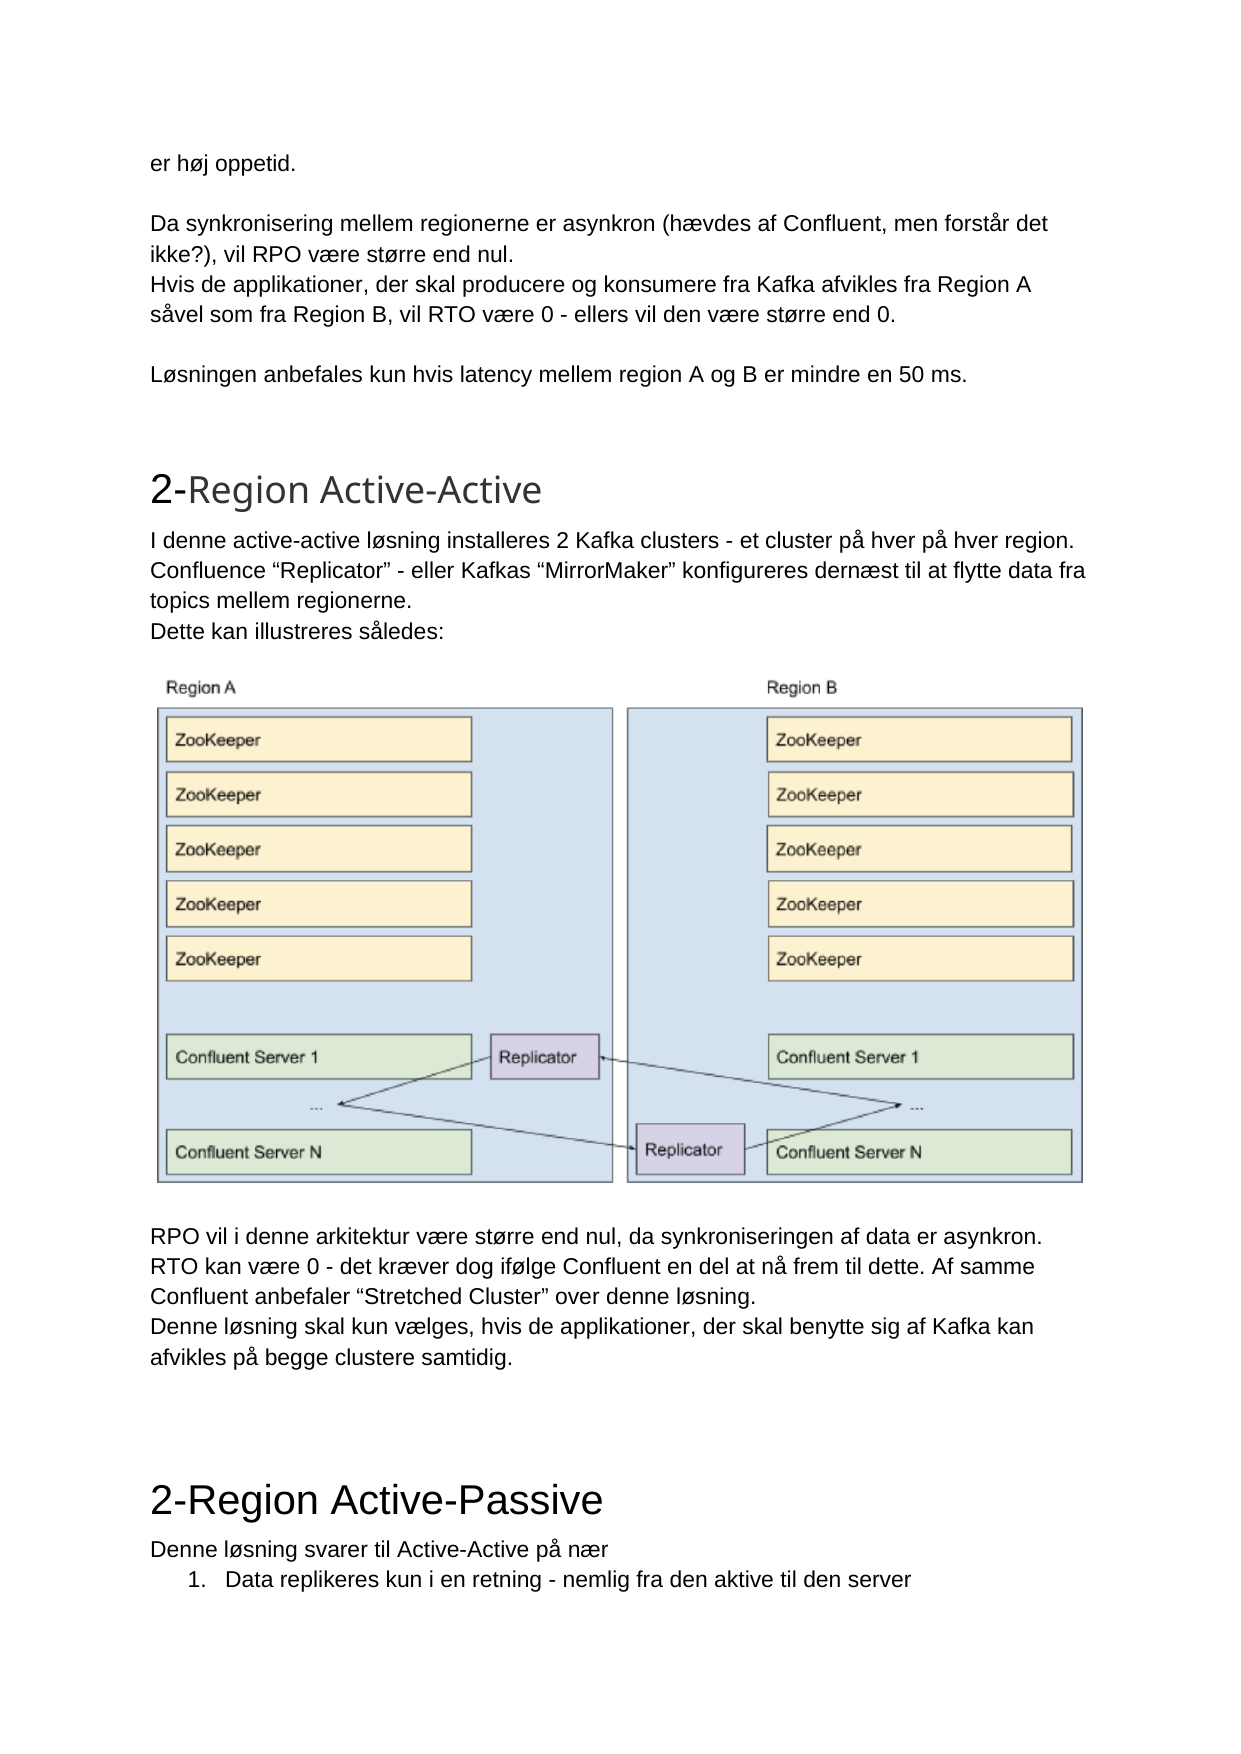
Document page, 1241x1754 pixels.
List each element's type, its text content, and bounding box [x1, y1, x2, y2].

subtitle 2-Region Active-Active [150, 463, 1090, 514]
text I denne active-active løsning installeres 2 Kafka clusters - et cluster på hver på hver region. [150, 527, 1090, 553]
subtitle 2-Region Active-Passive [150, 1476, 1090, 1524]
text Hvis de applikationer, der skal producere og konsumere fra Kafka afvikles fra Region A såvel som fra Region B, vil RTO være 0 - ellers vil den være større end 0. [150, 271, 1090, 327]
picture [150, 678, 1091, 1189]
text Løsningen anbefales kun hvis latency mellem region A og B er mindre en 50 ms. [150, 361, 1090, 388]
text Da synkronisering mellem regionerne er asynkron (hævdes af Confluent, men forstår det ikke?), vil RPO være større end nul. [150, 210, 1090, 267]
text Confluence “Replicator” - eller Kafkas “MirrorMaker” konfigureres dernæst til at flytte data fra topics mellem regionerne. [150, 557, 1090, 614]
list Data replikeres kun i en retning - nemlig fra den aktive til den server [187, 1566, 1090, 1593]
text RPO vil i denne arkitektur være større end nul, da synkroniseringen af data er asynkron. [150, 1223, 1090, 1249]
text Dette kan illustreres således: [150, 618, 1090, 644]
text Denne løsning svarer til Active-Active på nær [150, 1536, 1090, 1562]
text RTO kan være 0 - det kræver dog ifølge Confluent en del at nå frem til dette. Af samme Confluent anbefaler “Stretched Cluster” over denne løsning. [150, 1253, 1090, 1309]
text Denne løsning skal kun vælges, hvis de applikationer, der skal benytte sig af Kafka kan afvikles på begge clustere samtidig. [150, 1313, 1090, 1370]
text er høj oppetid. [150, 150, 1090, 176]
